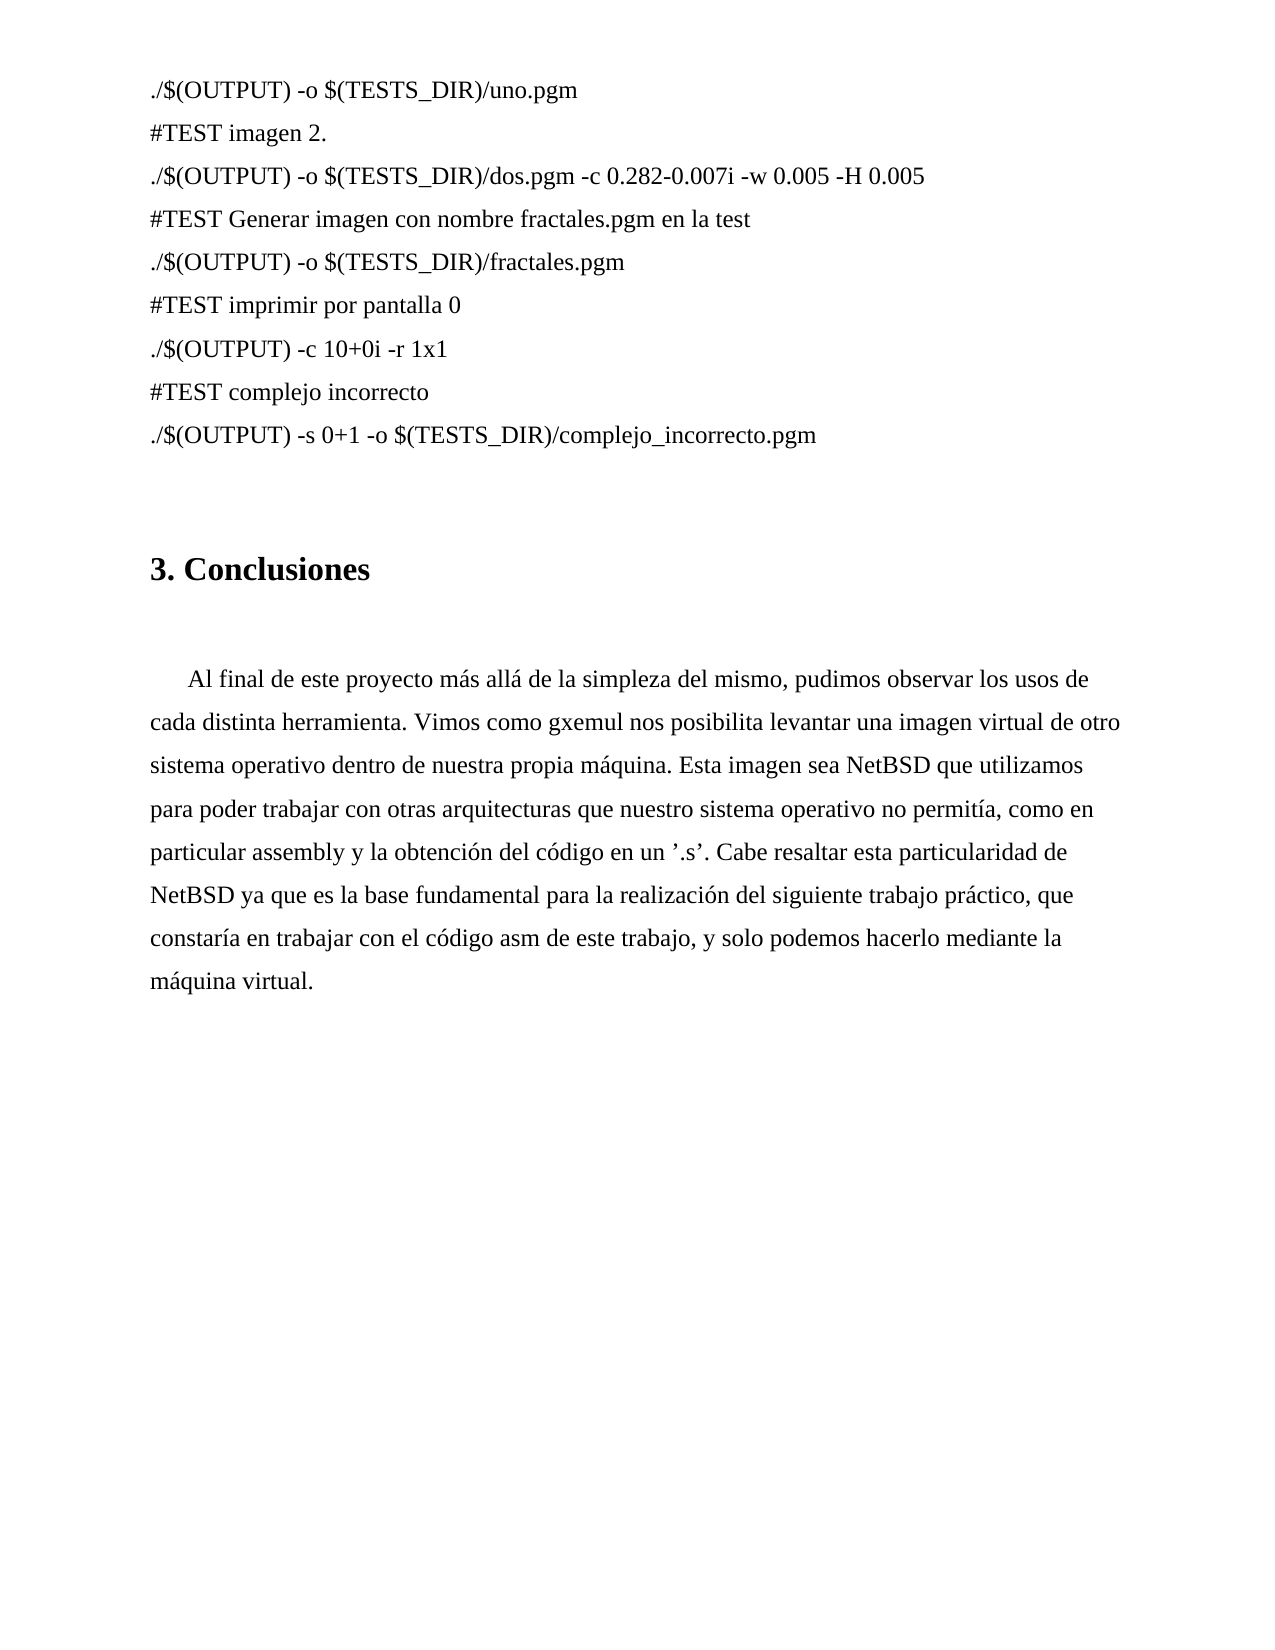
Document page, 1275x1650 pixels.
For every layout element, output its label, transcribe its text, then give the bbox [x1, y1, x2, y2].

text 3. Conclusiones [150, 549, 1125, 588]
text #TEST imagen 2. [150, 118, 1125, 147]
text ./$(OUTPUT) -o $(TESTS_DIR)/fractales.pgm [150, 247, 1125, 276]
text #TEST Generar imagen con nombre fractales.pgm en la test [150, 204, 1125, 233]
text ./$(OUTPUT) -o $(TESTS_DIR)/dos.pgm -c 0.282-0.007i -w 0.005 -H 0.005 [150, 161, 1125, 190]
text #TEST complejo incorrecto [150, 377, 1125, 406]
text Al final de este proyecto más allá de la simpleza del mismo, pudimos observar los usos de cada distinta herramienta. Vimos como gxemul nos posibilita levantar una imagen virtual de otro sistema operativo dentro de nuestra propia máquina. Esta imagen sea NetBSD que utilizamos para poder trabajar con otras arquitecturas que nuestro sistema operativo no permitía, como en particular assembly y la obtención del código en un ’.s’. Cabe resaltar esta particularidad de NetBSD ya que es la base fundamental para la realización del siguiente trabajo práctico, que constaría en trabajar con el código asm de este trabajo, y solo podemos hacerlo mediante la máquina virtual. [150, 664, 1125, 1038]
text ./$(OUTPUT) -o $(TESTS_DIR)/uno.pgm [150, 75, 1125, 104]
text #TEST imprimir por pantalla 0 [150, 291, 1125, 319]
text ./$(OUTPUT) -s 0+1 -o $(TESTS_DIR)/complejo_incorrecto.pgm [150, 420, 1125, 449]
text ./$(OUTPUT) -c 10+0i -r 1x1 [150, 334, 1125, 362]
